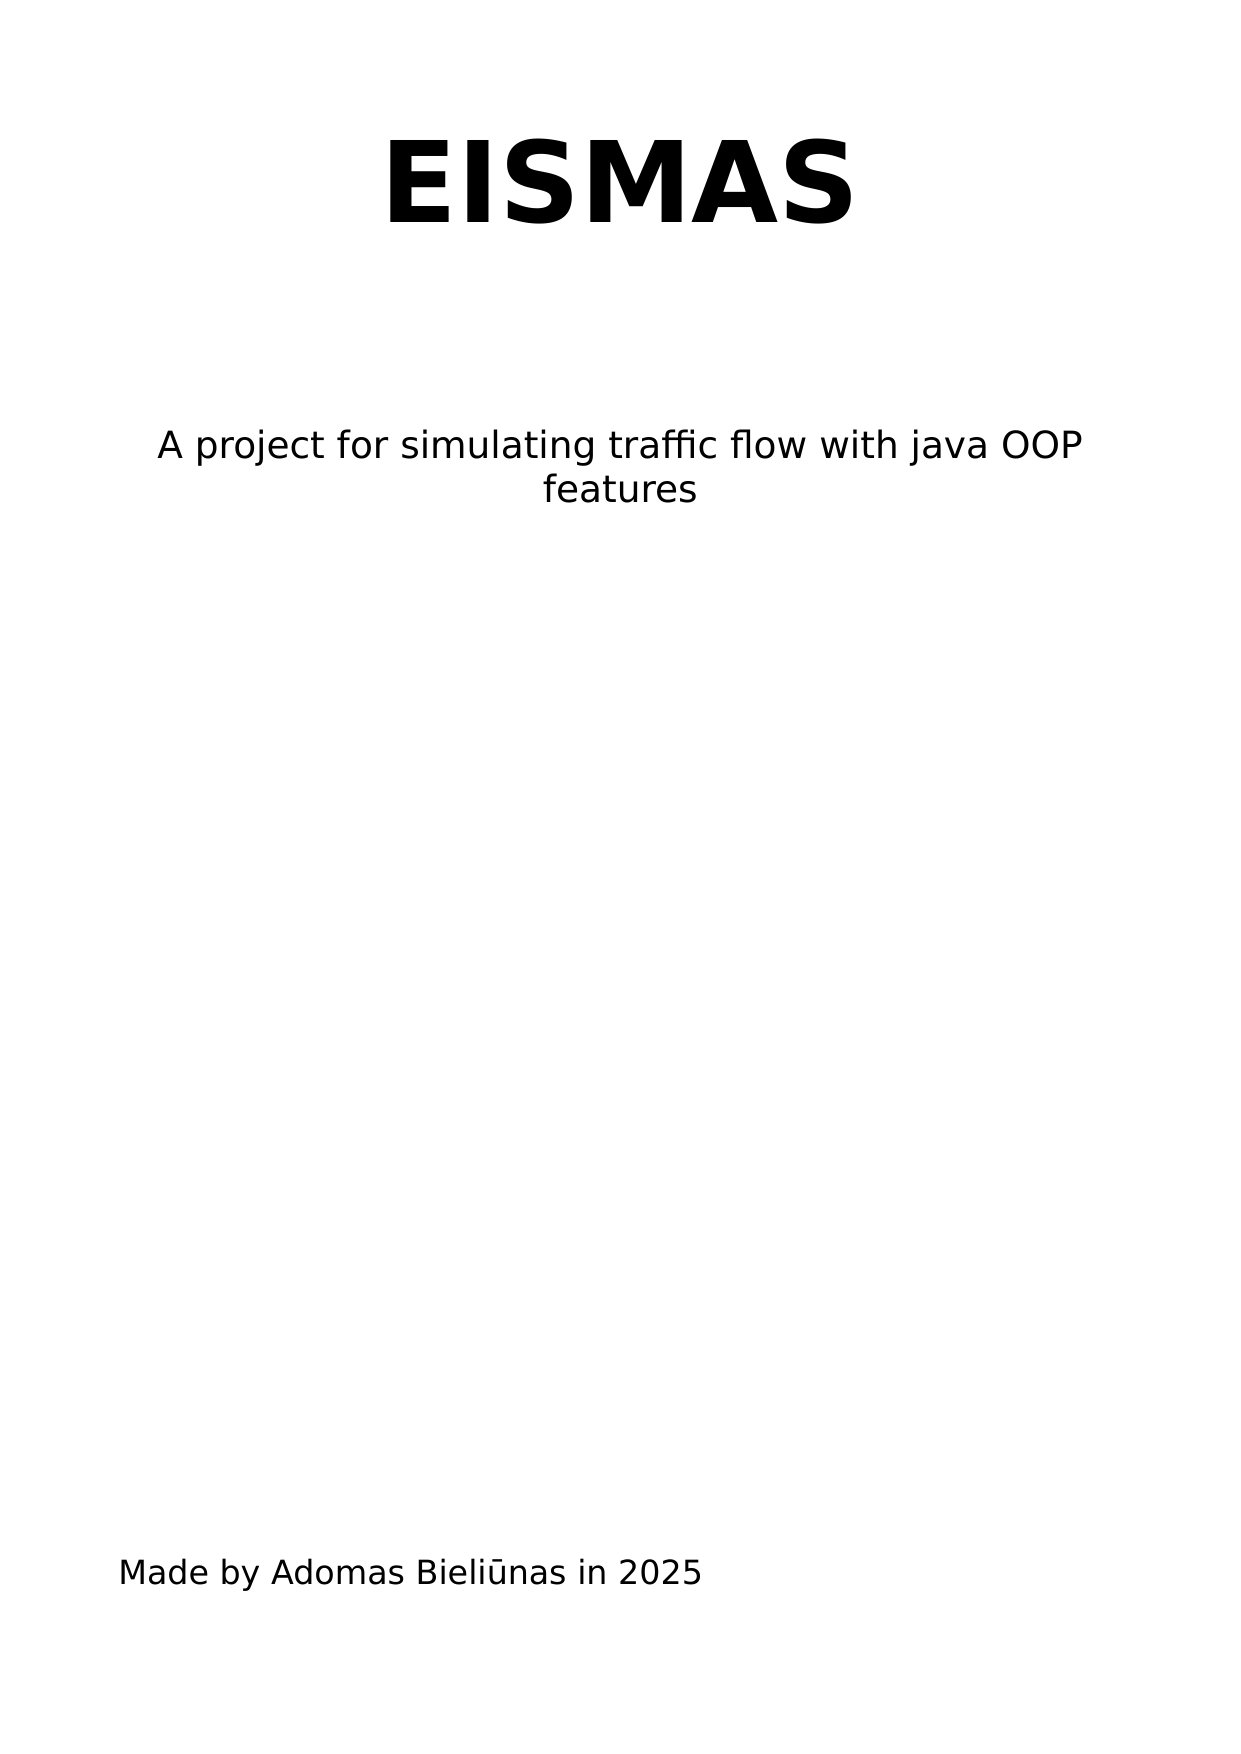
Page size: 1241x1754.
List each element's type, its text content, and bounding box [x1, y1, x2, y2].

text A project for simulating traffic flow with java OOP features [118, 424, 1122, 511]
text EISMAS [118, 118, 1122, 249]
text Made by Adomas Bieliūnas in 2025 [118, 1554, 1122, 1592]
